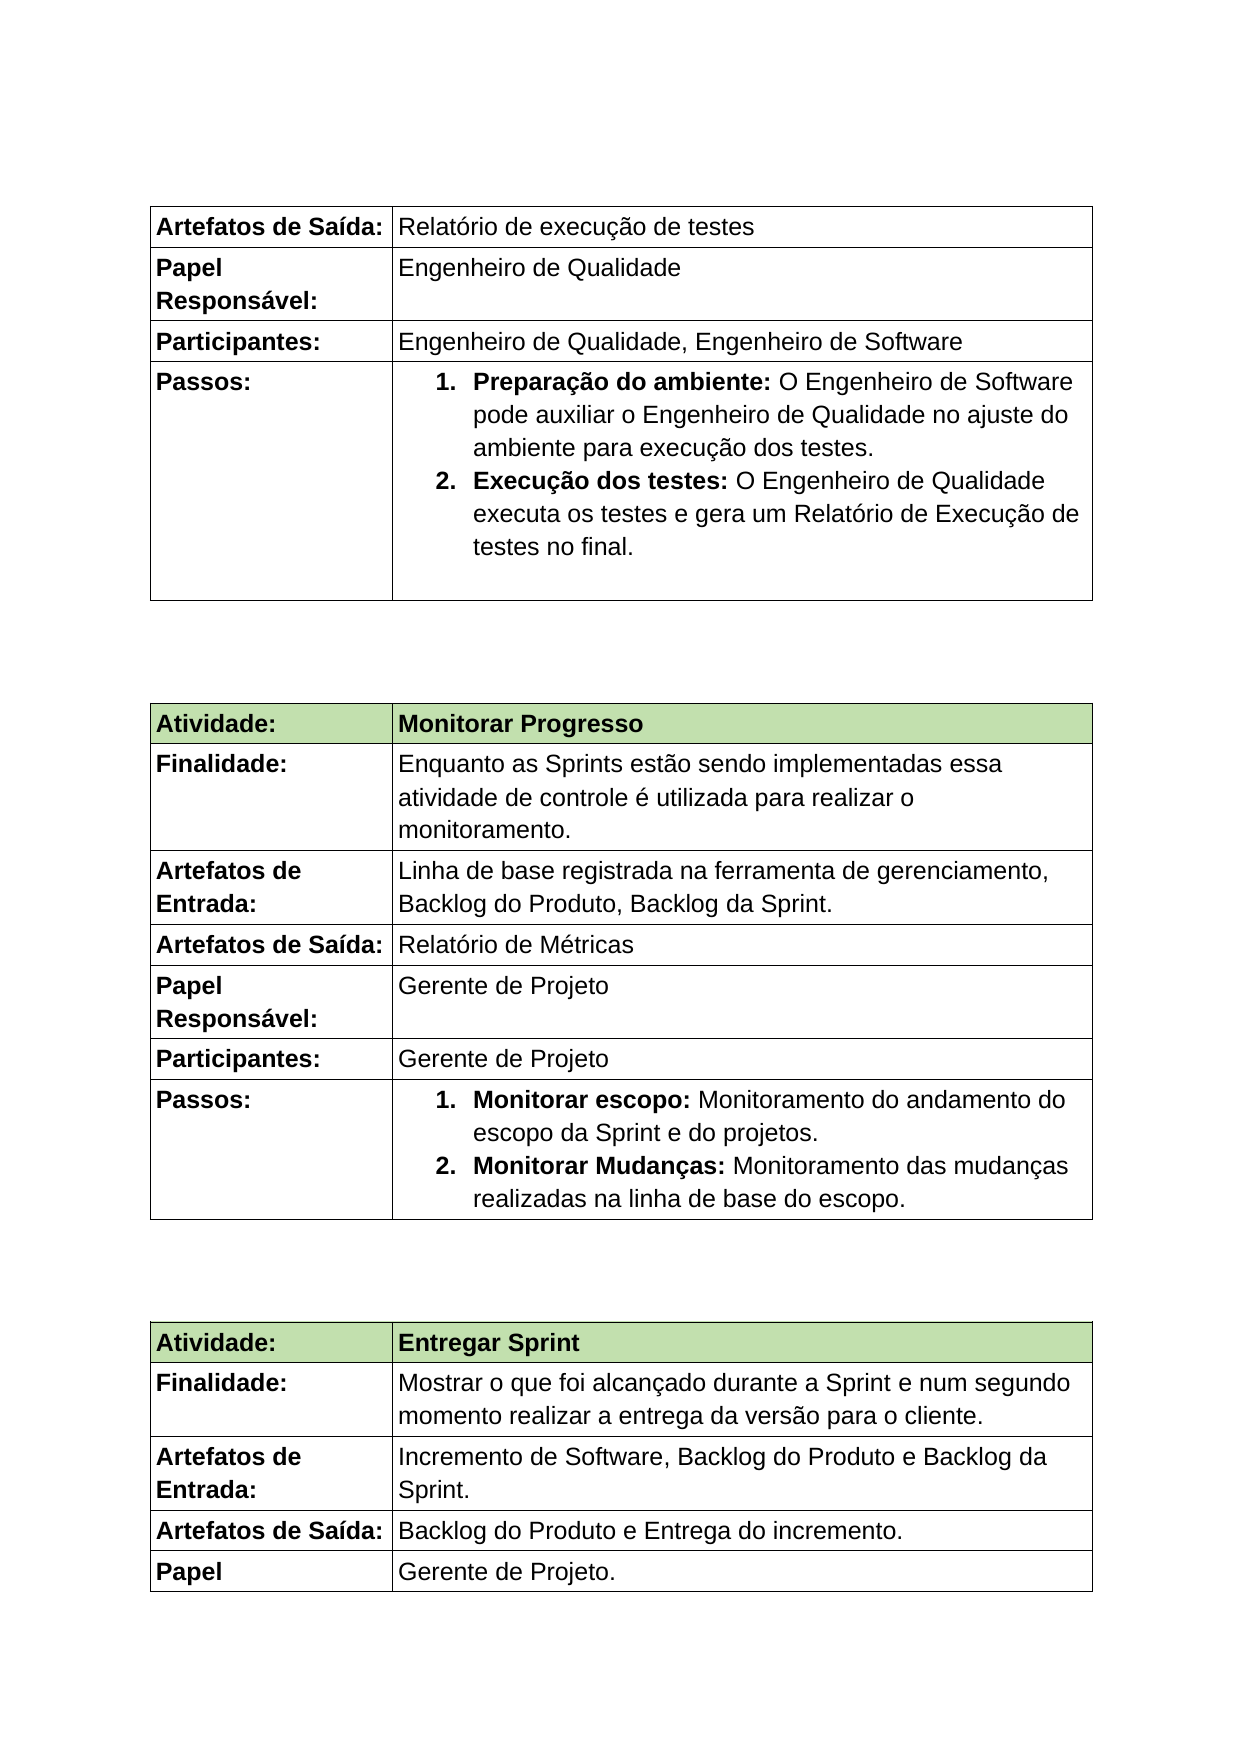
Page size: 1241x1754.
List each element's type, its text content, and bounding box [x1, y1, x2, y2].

table_cell Gerente de Projeto [393, 966, 1092, 1038]
table_cell Gerente de Projeto. [393, 1551, 1092, 1591]
table_cell Participantes: [151, 321, 392, 361]
table_cell Artefatos de Saída: [151, 207, 392, 247]
table_cell Artefatos de Saída: [151, 925, 392, 964]
table_header Entregar Sprint [393, 1323, 1092, 1362]
table_cell Passos: [151, 362, 392, 600]
table_cell Papel Responsável: [151, 966, 392, 1038]
table_cell Finalidade: [151, 1363, 392, 1436]
table_cell Artefatos de Entrada: [151, 851, 392, 924]
table_cell Incremento de Software, Backlog do Produto e Backlog da Sprint. [393, 1437, 1092, 1509]
table_cell Passos: [151, 1080, 392, 1219]
table_cell Papel [151, 1551, 392, 1591]
table_cell Participantes: [151, 1039, 392, 1079]
table_cell Finalidade: [151, 744, 392, 850]
table_cell Linha de base registrada na ferramenta de gerenciamento, Backlog do Produto, Backlog da Sprint. [393, 851, 1092, 924]
table_cell Enquanto as Sprints estão sendo implementadas essa atividade de controle é utilizada para realizar o monitoramento. [393, 744, 1092, 850]
table_cell Relatório de execução de testes [393, 207, 1092, 247]
table_cell Monitorar escopo: Monitoramento do andamento do escopo da Sprint e do projetos. Monitorar Mudanças: Monitoramento das mudanças realizadas na linha de base do escopo. [393, 1080, 1092, 1219]
table_cell Mostrar o que foi alcançado durante a Sprint e num segundo momento realizar a entrega da versão para o cliente. [393, 1363, 1092, 1436]
table_cell Engenheiro de Qualidade [393, 248, 1092, 320]
table_cell Gerente de Projeto [393, 1039, 1092, 1079]
table_header Monitorar Progresso [393, 704, 1092, 743]
table_cell Backlog do Produto e Entrega do incremento. [393, 1511, 1092, 1550]
table_header Atividade: [151, 704, 392, 743]
table_cell Artefatos de Entrada: [151, 1437, 392, 1509]
table_cell Engenheiro de Qualidade, Engenheiro de Software [393, 321, 1092, 361]
table_cell Relatório de Métricas [393, 925, 1092, 964]
table_header Atividade: [151, 1323, 392, 1362]
table_cell Artefatos de Saída: [151, 1511, 392, 1550]
table_cell Preparação do ambiente: O Engenheiro de Software pode auxiliar o Engenheiro de Qualidade no ajuste do ambiente para execução dos testes. Execução dos testes: O Engenheiro de Qualidade executa os testes e gera um Relatório de Execução de testes no final. [393, 362, 1092, 600]
table_cell Papel Responsável: [151, 248, 392, 320]
